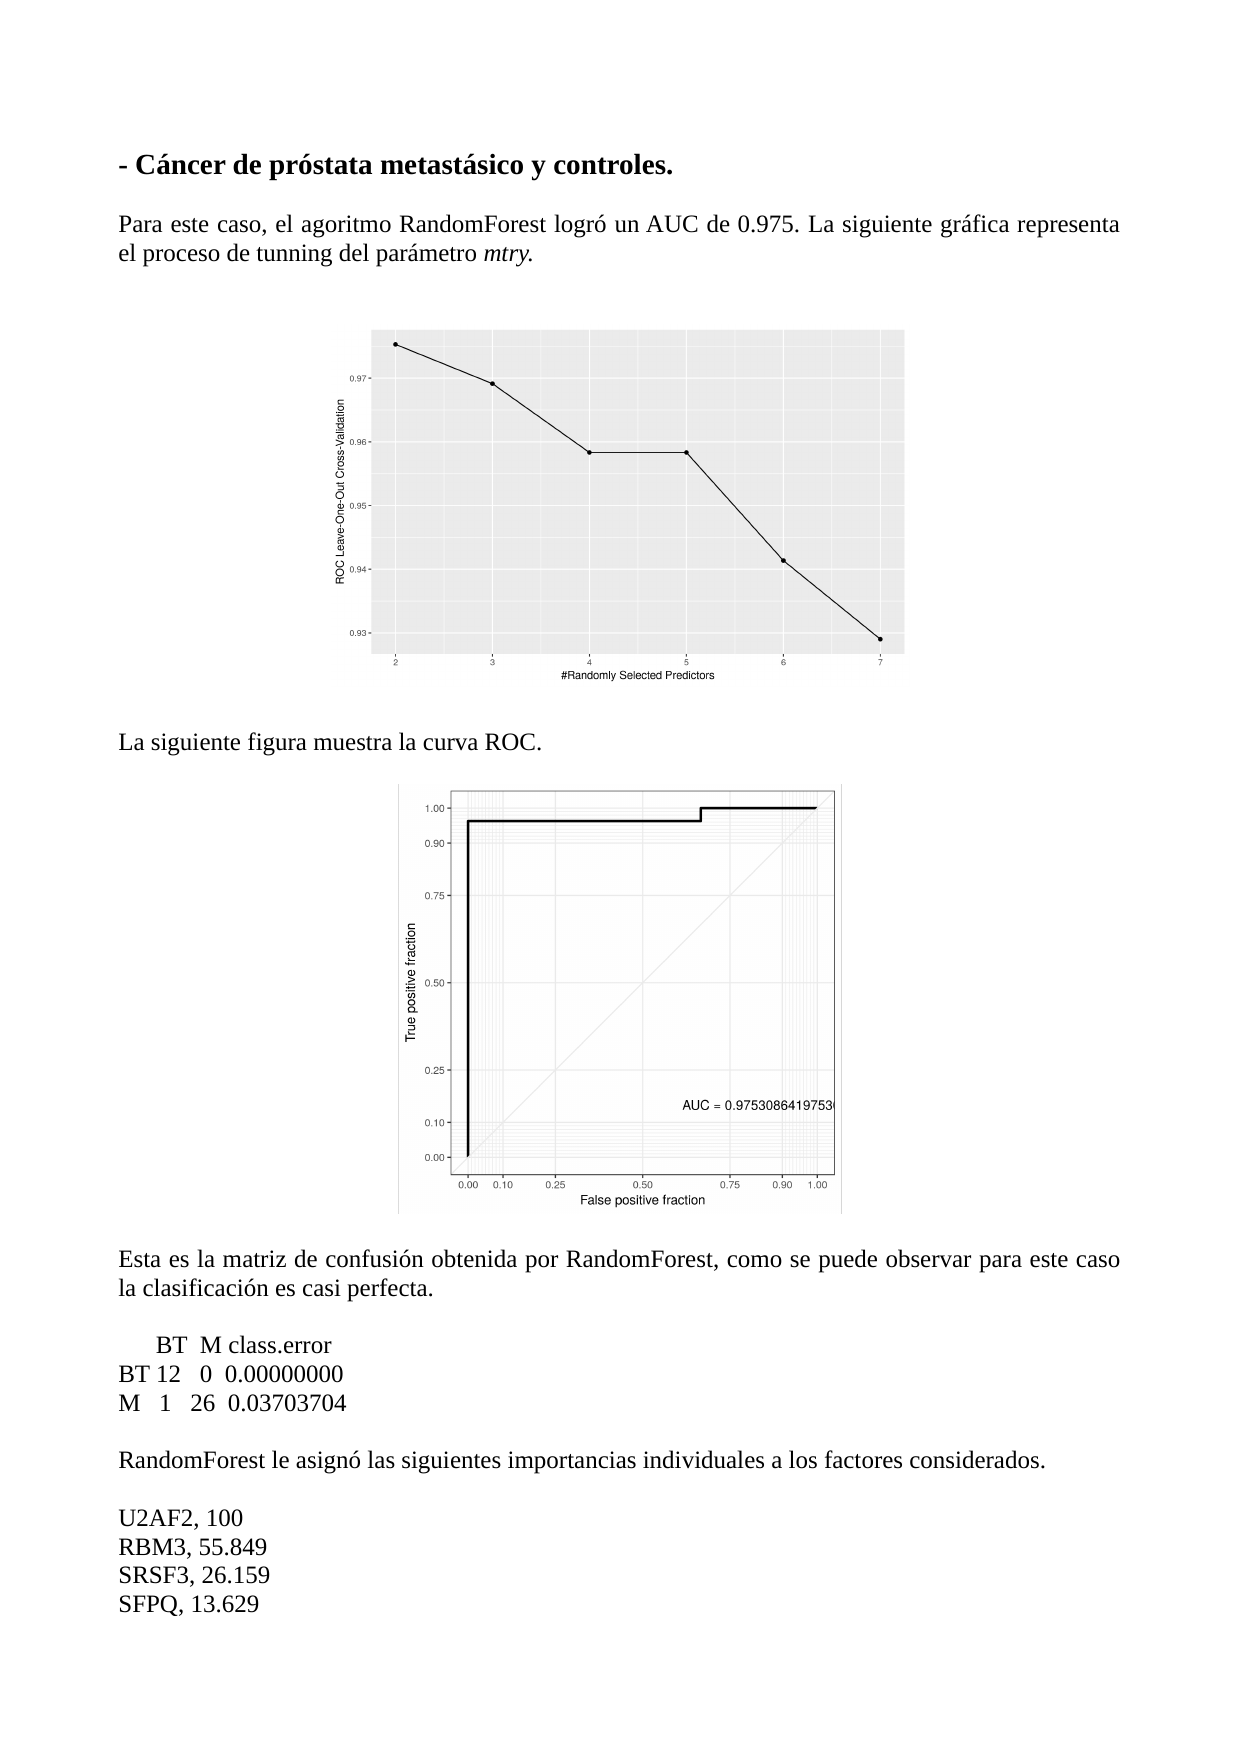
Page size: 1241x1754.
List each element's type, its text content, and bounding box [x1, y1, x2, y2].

text BT M class.error [118, 1330, 1122, 1359]
text SRSF3, 26.159 [118, 1560, 1122, 1589]
text La siguiente figura muestra la curva ROC. [118, 727, 1122, 755]
text Esta es la matriz de confusión obtenida por RandomForest, como se puede observar para este caso la clasificación es casi perfecta. [118, 1244, 1122, 1302]
picture [330, 324, 910, 687]
text - Cáncer de próstata metastásico y controles. [118, 147, 1122, 180]
text RandomForest le asignó las siguientes importancias individuales a los factores considerados. [118, 1445, 1122, 1474]
text RBM3, 55.849 [118, 1532, 1122, 1560]
text BT 12 0 0.00000000 [118, 1359, 1122, 1388]
text M 1 26 0.03703704 [118, 1388, 1122, 1417]
text Para este caso, el agoritmo RandomForest logró un AUC de 0.975. La siguiente gráfica representa el proceso de tunning del parámetro mtry. [118, 209, 1122, 267]
text U2AF2, 100 [118, 1503, 1122, 1532]
text SFPQ, 13.629 [118, 1589, 1122, 1618]
picture [276, 784, 964, 1214]
